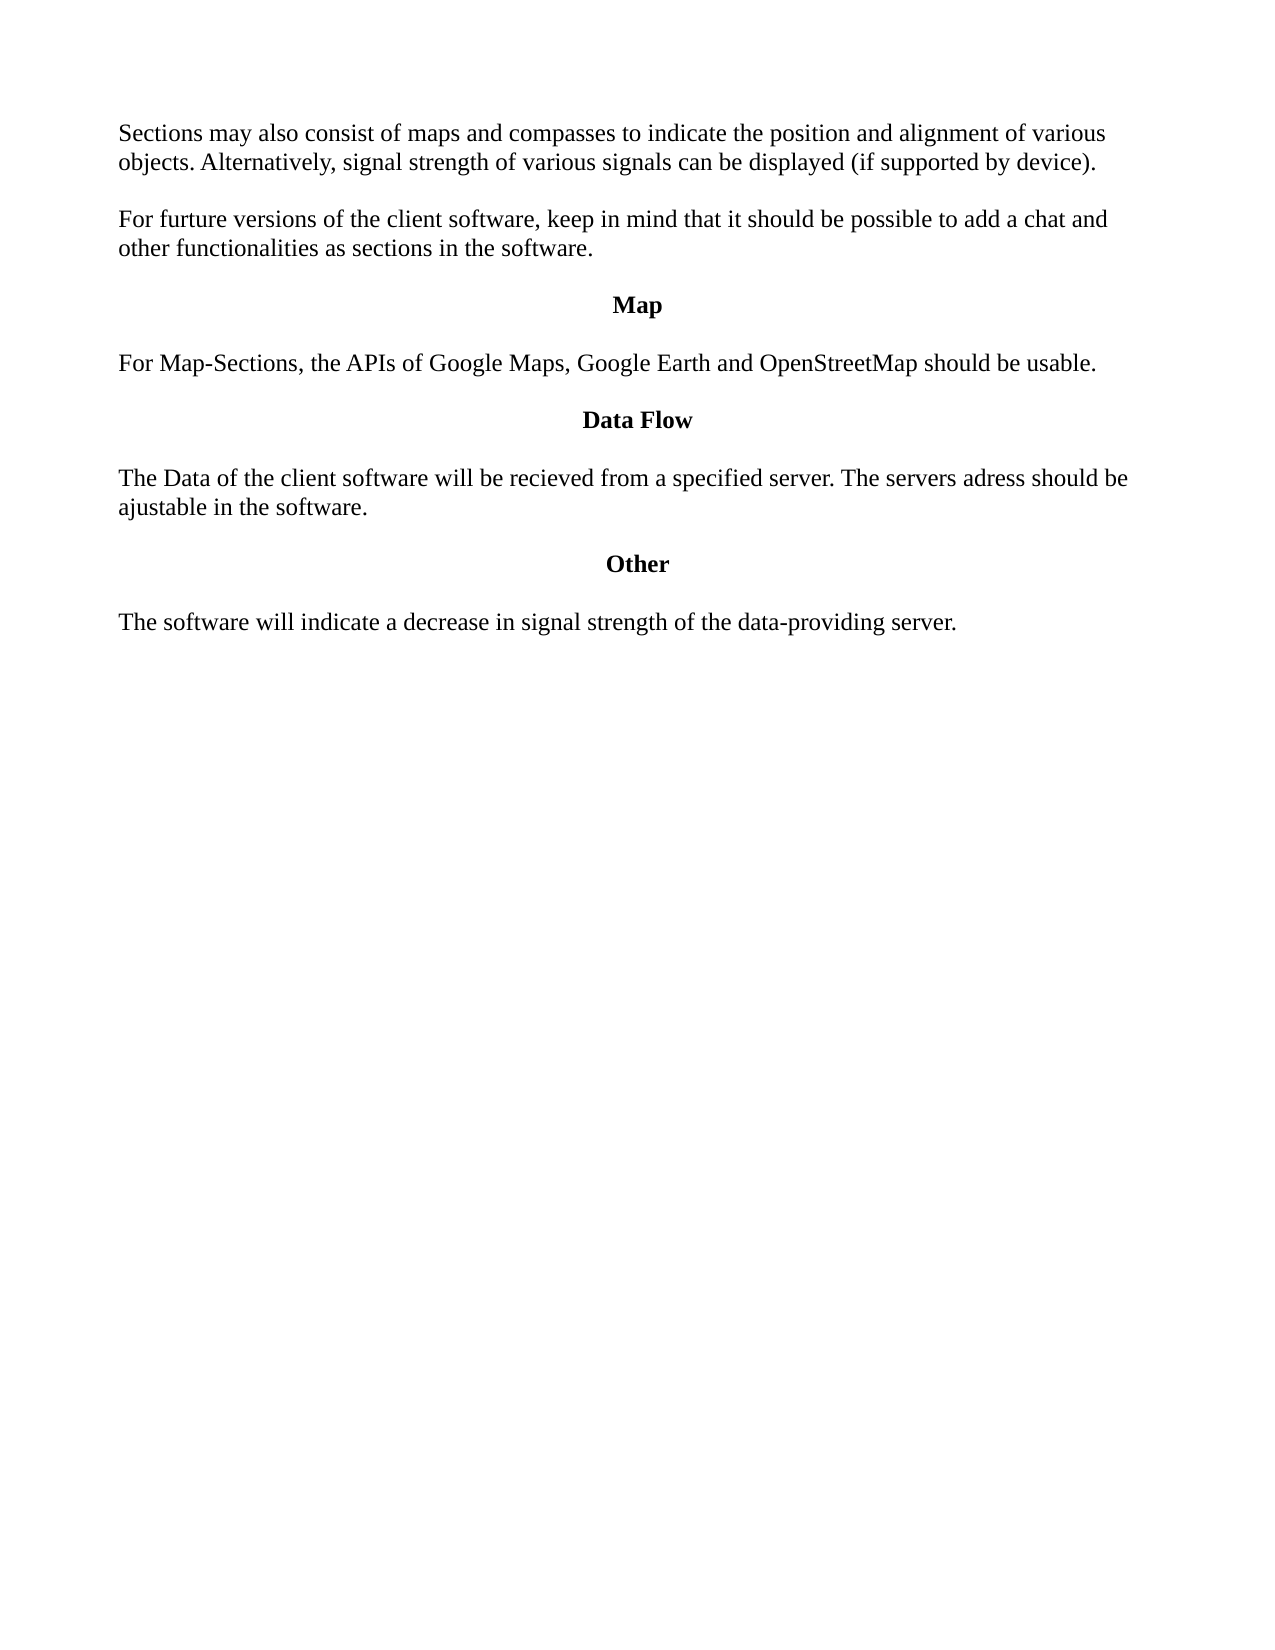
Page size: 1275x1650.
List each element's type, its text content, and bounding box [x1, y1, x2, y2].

text For furture versions of the client software, keep in mind that it should be possible to add a chat and other functionalities as sections in the software. [118, 204, 1157, 262]
text Data Flow [118, 406, 1157, 434]
text The Data of the client software will be recieved from a specified server. The servers adress should be ajustable in the software. [118, 463, 1157, 521]
text For Map-Sections, the APIs of Google Maps, Google Earth and OpenStreetMap should be usable. [118, 348, 1157, 377]
text The software will indicate a decrease in signal strength of the data-providing server. [118, 607, 1157, 636]
text Map [118, 291, 1157, 319]
text Sections may also consist of maps and compasses to indicate the position and alignment of various objects. Alternatively, signal strength of various signals can be displayed (if supported by device). [118, 118, 1157, 176]
text Other [118, 549, 1157, 578]
